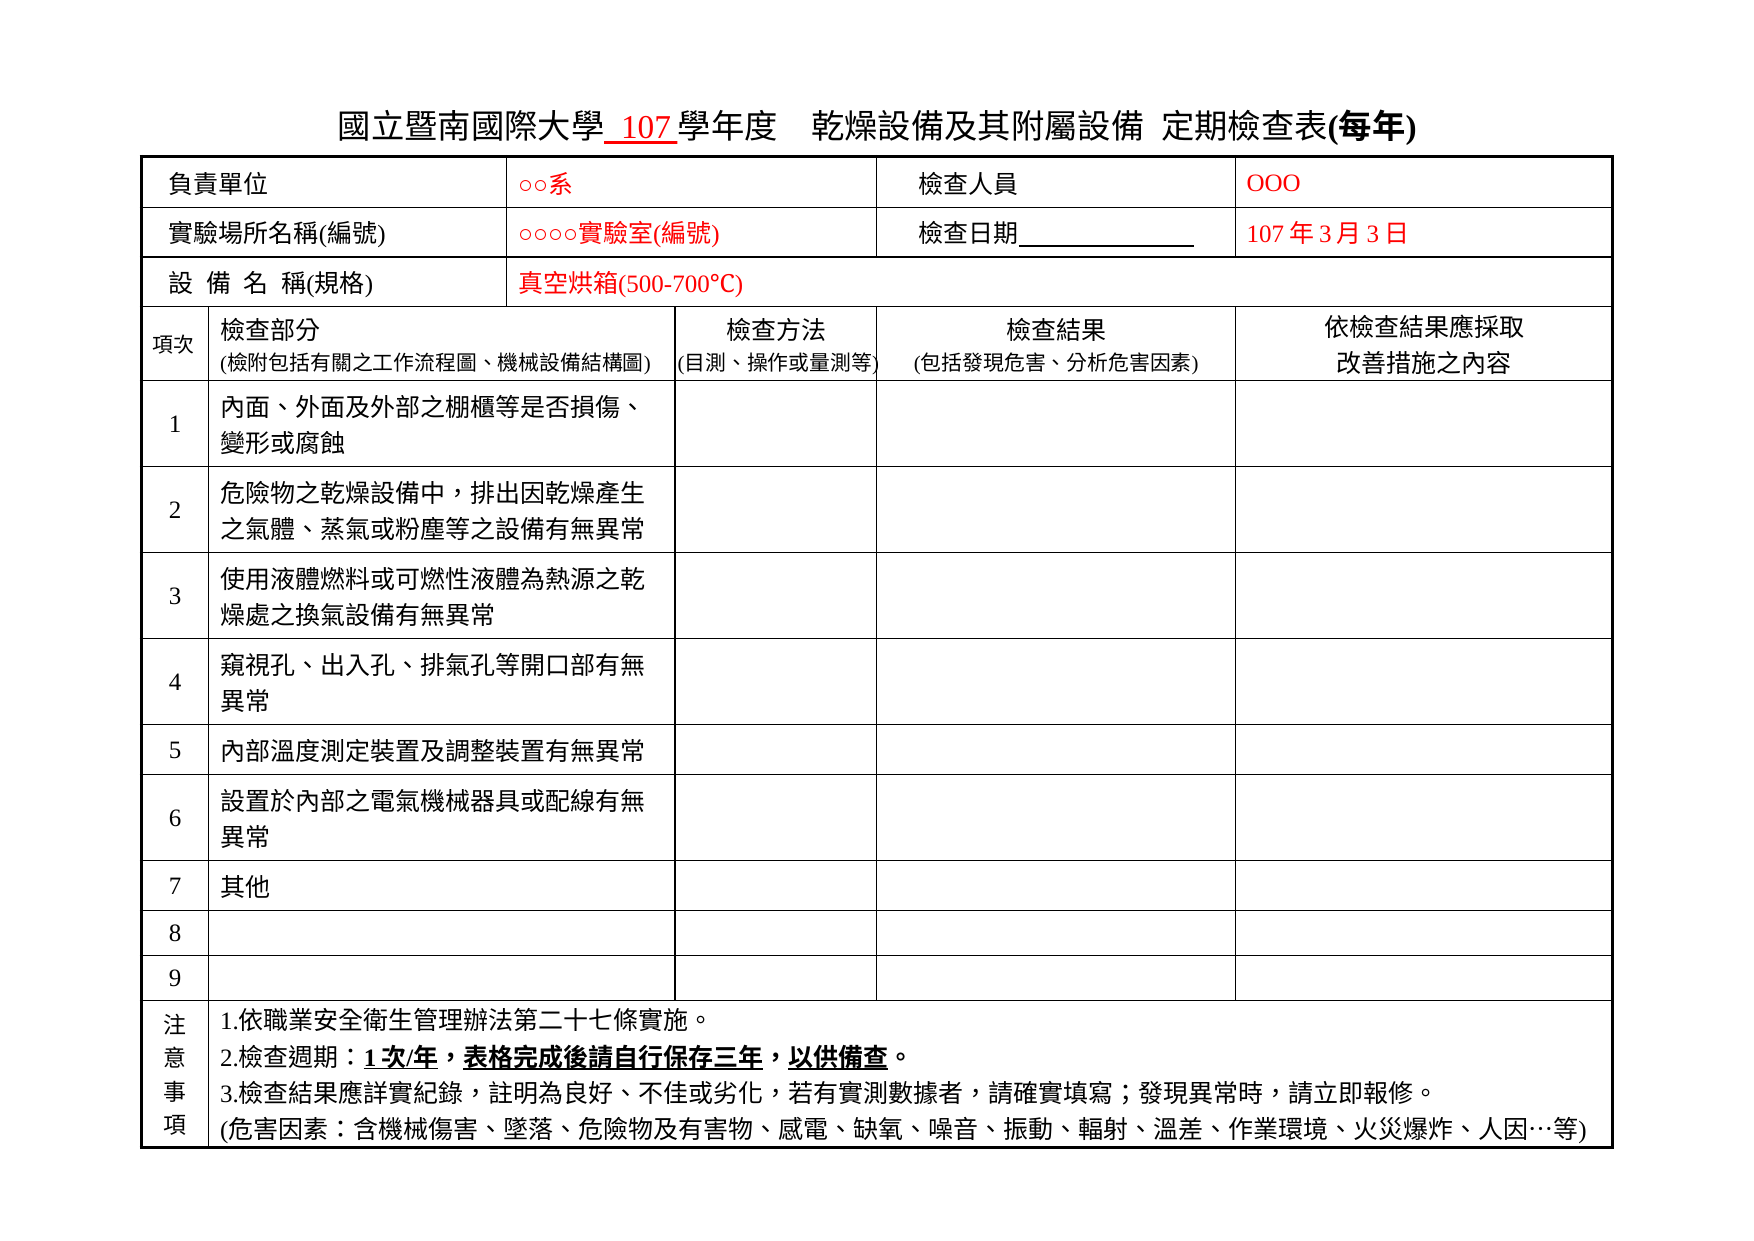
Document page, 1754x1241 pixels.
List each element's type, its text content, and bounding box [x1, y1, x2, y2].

text 國立暨南國際大學 107學年度 乾燥設備及其附屬設備 定期檢查表(每年) [150, 100, 1604, 148]
table_header ○○系 [507, 158, 876, 207]
table_cell 依檢查結果應採取 改善措施之內容 [1236, 307, 1611, 380]
table_cell 5 [143, 725, 208, 774]
table_cell [209, 956, 674, 1000]
table_cell [1236, 956, 1611, 1000]
table_cell 注意事項 [143, 1001, 208, 1146]
table_cell 3 [143, 553, 208, 638]
table_cell 2 [143, 467, 208, 552]
table_cell 7 [143, 861, 208, 909]
table_cell [676, 725, 876, 774]
table_cell [1236, 861, 1611, 909]
table_header OOO [1236, 158, 1611, 207]
table_cell [676, 467, 876, 552]
table_cell 檢查結果 (包括發現危害、分析危害因素) [877, 307, 1235, 380]
table_cell 項次 [143, 307, 208, 380]
table_cell 檢查日期 [877, 208, 1235, 256]
table_cell [877, 911, 1235, 954]
table_cell [1236, 911, 1611, 954]
table_cell 內部溫度測定裝置及調整裝置有無異常 [209, 725, 674, 774]
table_cell 檢查部分 (檢附包括有關之工作流程圖、機械設備結構圖) [209, 307, 674, 380]
table_cell 內面、外面及外部之棚櫃等是否損傷、變形或腐蝕 [209, 381, 674, 466]
table_cell [877, 956, 1235, 1000]
table_cell [676, 553, 876, 638]
table_cell [676, 639, 876, 724]
table_cell 設 備 名 稱(規格) [143, 258, 506, 306]
table_cell 其他 [209, 861, 674, 909]
table_cell 檢查方法 (目測、操作或量測等) [676, 307, 876, 380]
table_cell [676, 956, 876, 1000]
table_cell 真空烘箱(500-700℃) [507, 258, 1611, 306]
table_cell [877, 775, 1235, 860]
table_cell 危險物之乾燥設備中，排出因乾燥產生之氣體、蒸氣或粉塵等之設備有無異常 [209, 467, 674, 552]
table_cell 107年3月3日 [1236, 208, 1611, 256]
table_cell [877, 861, 1235, 909]
table_cell [877, 639, 1235, 724]
table_cell 1 [143, 381, 208, 466]
table_header 檢查人員 [877, 158, 1235, 207]
table_cell [209, 911, 674, 954]
table_cell [877, 381, 1235, 466]
table_cell [1236, 467, 1611, 552]
table_cell 使用液體燃料或可燃性液體為熱源之乾燥處之換氣設備有無異常 [209, 553, 674, 638]
table_cell 設置於內部之電氣機械器具或配線有無異常 [209, 775, 674, 860]
table_cell [1236, 553, 1611, 638]
table_cell [877, 553, 1235, 638]
table_cell 1.依職業安全衛生管理辦法第二十七條實施。 2.檢查週期：1次/年，表格完成後請自行保存三年，以供備查。 3.檢查結果應詳實紀錄，註明為良好、不佳或劣化，若有實測數據者，請確實填寫；發現異常時，請立即報修。 (危害因素：含機械傷害、墜落、危險物及有害物、感電、缺氧、噪音、振動、輻射、溫差、作業環境、火災爆炸、人因…等) [209, 1001, 1611, 1146]
table_cell 實驗場所名稱(編號) [143, 208, 506, 256]
table_header 負責單位 [143, 158, 506, 207]
table_cell [676, 861, 876, 909]
table_cell 4 [143, 639, 208, 724]
table_cell [877, 467, 1235, 552]
table_cell [676, 911, 876, 954]
table_cell [1236, 725, 1611, 774]
table_cell 窺視孔、出入孔、排氣孔等開口部有無異常 [209, 639, 674, 724]
table_cell [877, 725, 1235, 774]
table_cell [1236, 381, 1611, 466]
table_cell ○○○○實驗室(編號) [507, 208, 876, 256]
table_cell 6 [143, 775, 208, 860]
table_cell [676, 775, 876, 860]
table_cell 9 [143, 956, 208, 1000]
table_cell [1236, 639, 1611, 724]
table_cell 8 [143, 911, 208, 954]
table_cell [1236, 775, 1611, 860]
table_cell [676, 381, 876, 466]
